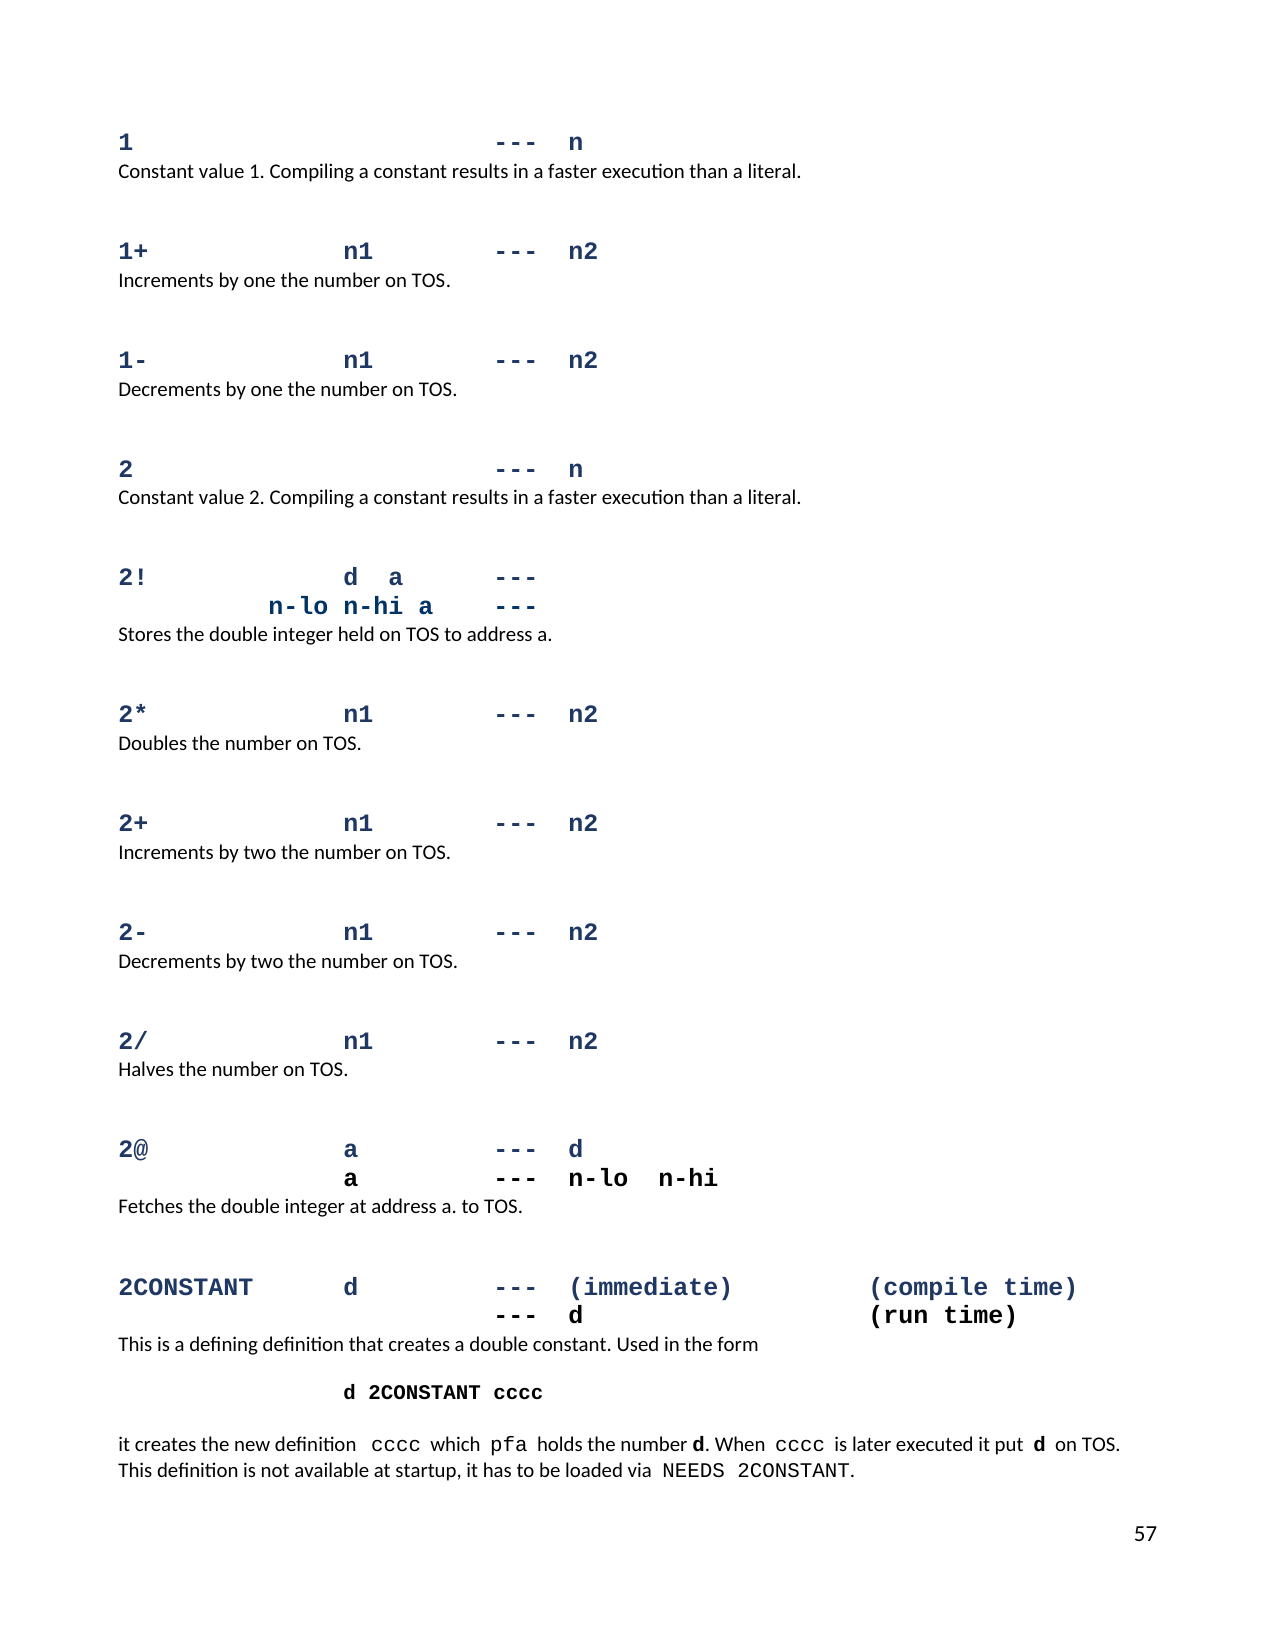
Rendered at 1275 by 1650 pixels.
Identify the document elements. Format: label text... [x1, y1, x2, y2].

text Doubles the number on TOS. [118, 730, 1157, 756]
text This definition is not available at startup, it has to be loaded via NEEDS 2CONSTANT. [118, 1457, 1157, 1484]
text n-lo n-hi a --- [118, 593, 1157, 622]
subtitle 2* n1 --- n2 [118, 702, 1157, 730]
subtitle 2- n1 --- n2 [118, 919, 1157, 948]
subtitle 1- n1 --- n2 [118, 347, 1157, 376]
subtitle 2! d a --- [118, 565, 1157, 593]
text d 2CONSTANT cccc [118, 1382, 1157, 1405]
text Stores the double integer held on TOS to address a. [118, 622, 1157, 647]
text Increments by two the number on TOS. [118, 839, 1157, 864]
subtitle 2 --- n [118, 456, 1157, 484]
subtitle 2+ n1 --- n2 [118, 811, 1157, 839]
text it creates the new definition cccc which pfa holds the number d. When cccc is later executed it put d on TOS. [118, 1431, 1157, 1457]
text Increments by one the number on TOS. [118, 267, 1157, 292]
text Decrements by one the number on TOS. [118, 376, 1157, 401]
text Constant value 2. Compiling a constant results in a faster execution than a literal. [118, 484, 1157, 510]
subtitle 1 --- n [118, 130, 1157, 158]
subtitle 2@ a --- d [118, 1137, 1157, 1165]
subtitle 2CONSTANT d --- (immediate) (compile time) [118, 1274, 1157, 1302]
text Fetches the double integer at address a. to TOS. [118, 1194, 1157, 1219]
text --- d (run time) [418, 1302, 1157, 1331]
text Decrements by two the number on TOS. [118, 948, 1157, 973]
text This is a defining definition that creates a double constant. Used in the form [118, 1331, 1157, 1356]
subtitle 2/ n1 --- n2 [118, 1028, 1157, 1057]
text Halves the number on TOS. [118, 1057, 1157, 1082]
text Constant value 1. Compiling a constant results in a faster execution than a literal. [118, 158, 1157, 184]
subtitle 1+ n1 --- n2 [118, 239, 1157, 267]
text a --- n-lo n-hi [118, 1165, 1157, 1194]
